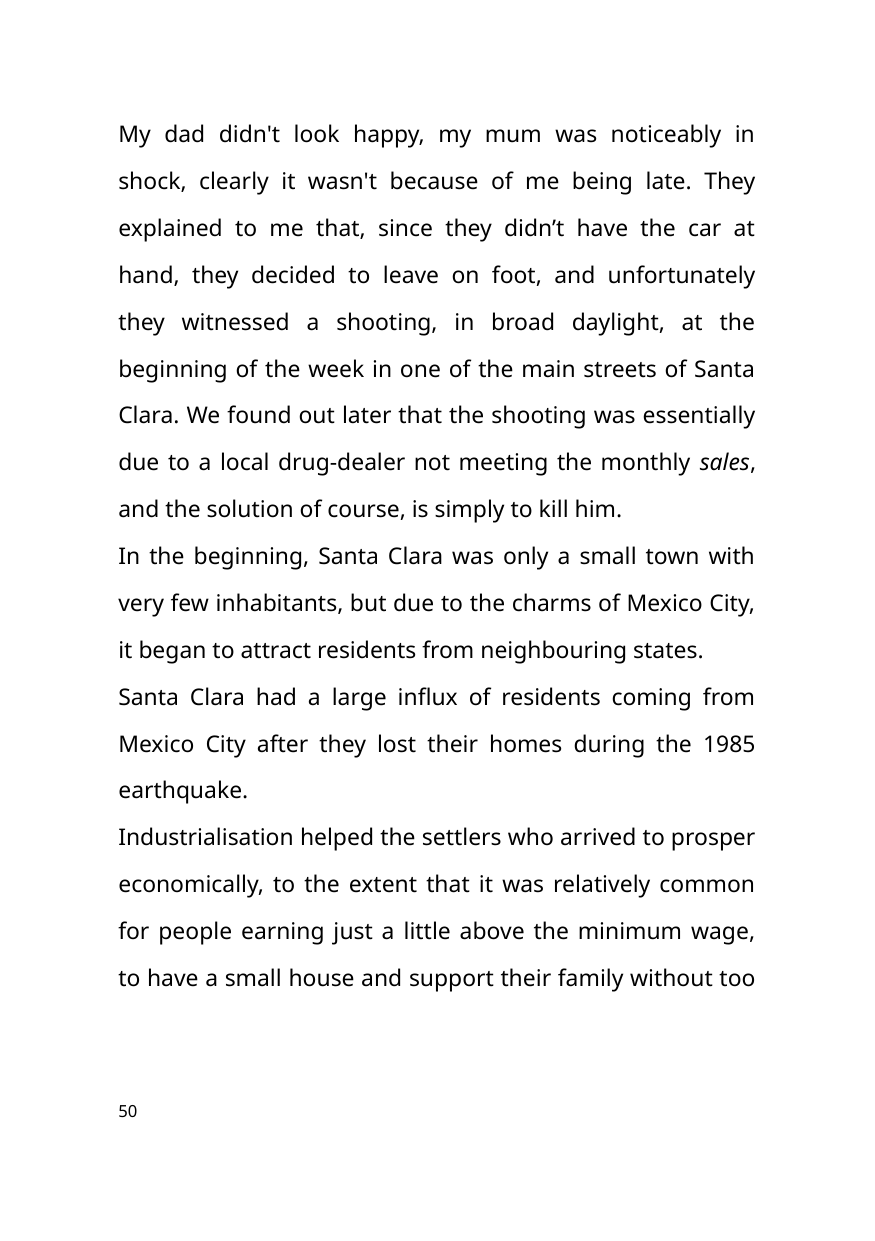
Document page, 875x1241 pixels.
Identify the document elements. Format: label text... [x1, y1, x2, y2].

text Santa Clara had a large influx of residents coming from Mexico City after they lost their homes during the 1985 earthquake. [118, 681, 756, 806]
text Industrialisation helped the settlers who arrived to prosper economically, to the extent that it was relatively common for people earning just a little above the minimum wage, to have a small house and support their family without too [118, 821, 756, 993]
text In the beginning, Santa Clara was only a small town with very few inhabitants, but due to the charms of Mexico City, it began to attract residents from neighbouring states. [118, 540, 756, 665]
text My dad didn't look happy, my mum was noticeably in shock, clearly it wasn't because of me being late. They explained to me that, since they didn’t have the car at hand, they decided to leave on foot, and unfortunately they witnessed a shooting, in broad daylight, at the beginning of the week in one of the main streets of Santa Clara. We found out later that the shooting was essentially due to a local drug-dealer not meeting the monthly sales, and the solution of course, is simply to kill him. [118, 118, 756, 524]
